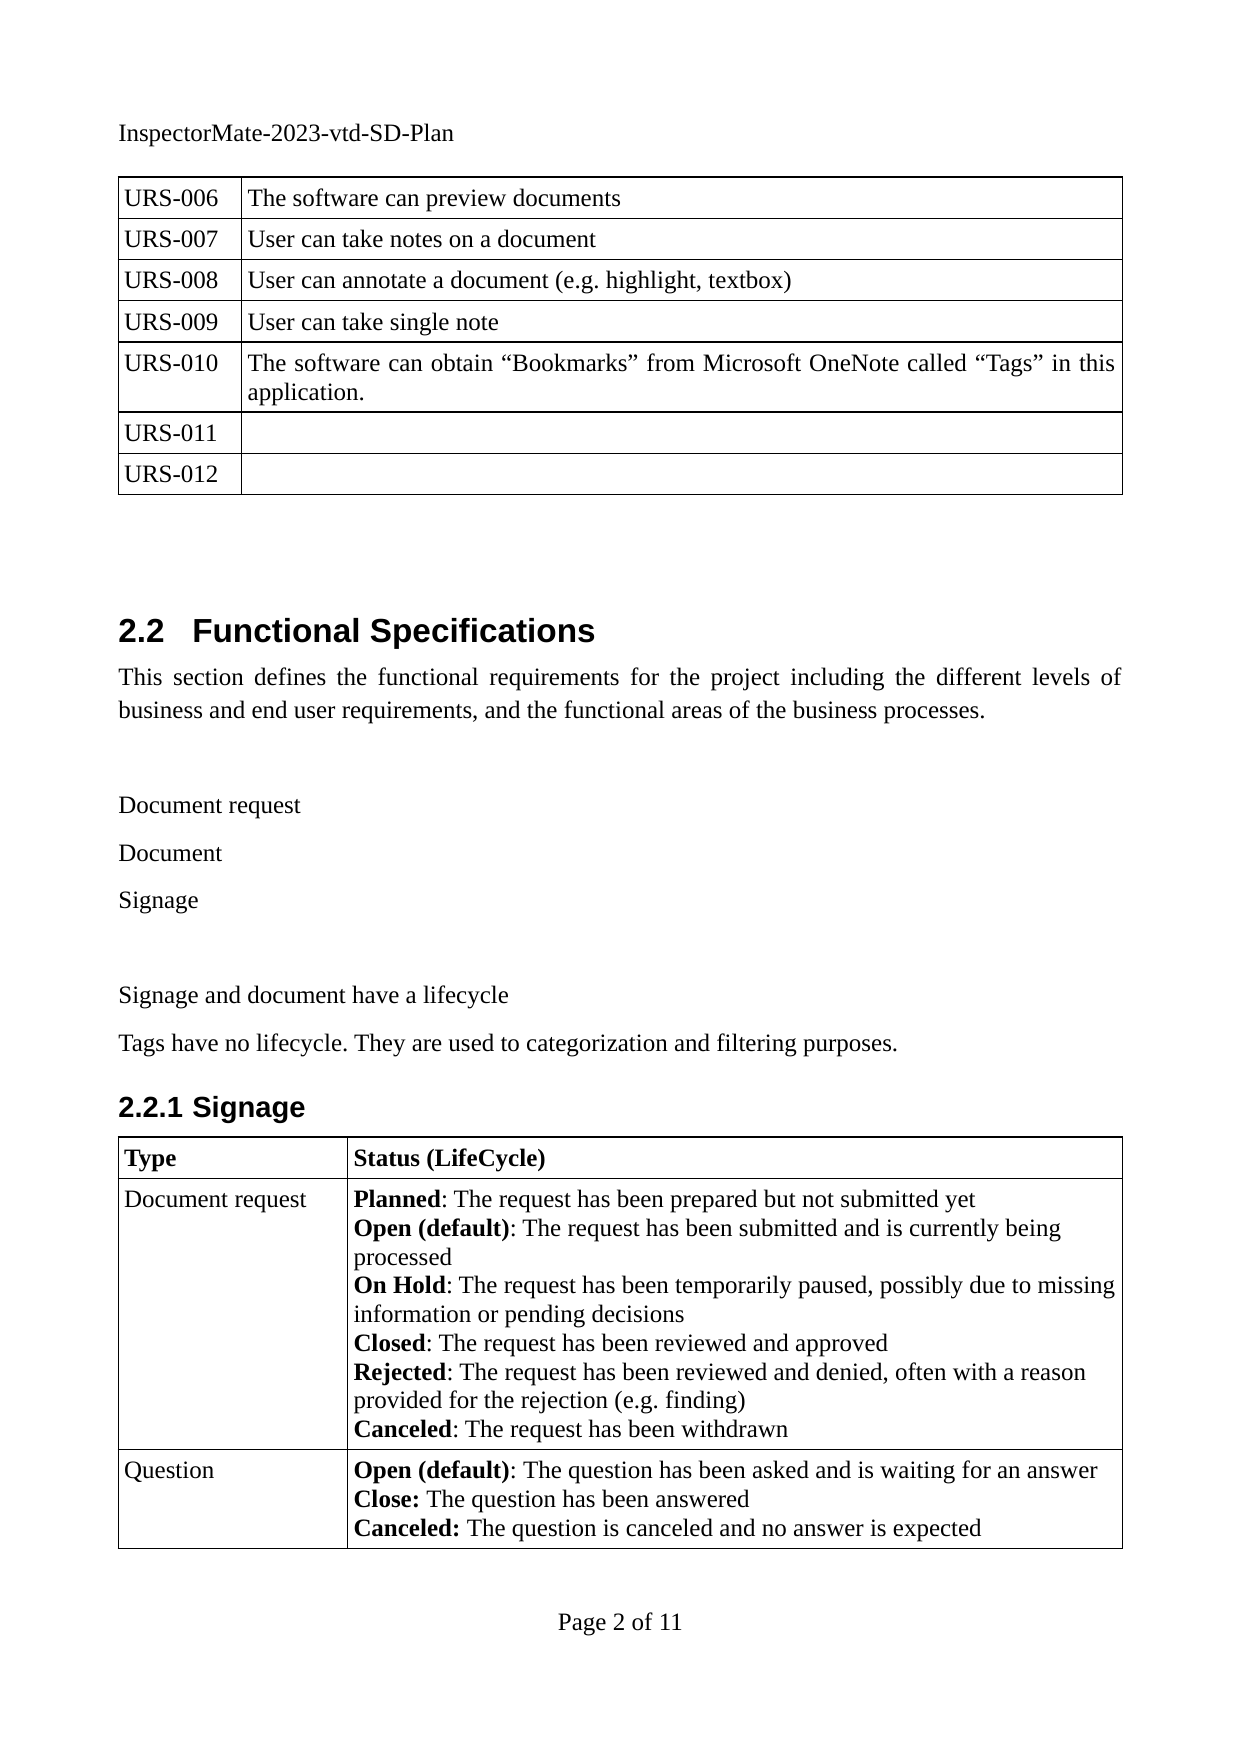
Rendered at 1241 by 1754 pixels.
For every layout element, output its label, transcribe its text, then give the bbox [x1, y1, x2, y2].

table_cell [119, 454, 241, 494]
text Signage [118, 885, 1122, 914]
table_cell [242, 413, 1122, 453]
text Signage and document have a lifecycle [118, 981, 1122, 1009]
table_cell [119, 260, 241, 300]
table_cell User can take notes on a document [242, 219, 1122, 259]
table_cell Document request [119, 1179, 347, 1449]
table_cell The software can obtain “Bookmarks” from Microsoft OneNote called “Tags” in this application. [242, 343, 1122, 411]
table_cell [119, 413, 241, 453]
table_cell Planned: The request has been prepared but not submitted yet Open (default): The request has been submitted and is currently being processed On Hold: The request has been temporarily paused, possibly due to missing information or pending decisions Closed: The request has been reviewed and approved Rejected: The request has been reviewed and denied, often with a reason provided for the rejection (e.g. finding) Canceled: The request has been withdrawn [348, 1179, 1122, 1449]
table_cell [119, 301, 241, 341]
table_cell User can annotate a document (e.g. highlight, textbox) [242, 260, 1122, 300]
table_cell [242, 454, 1122, 494]
text Tags have no lifecycle. They are used to categorization and filtering purposes. [118, 1028, 1122, 1057]
table_cell [119, 219, 241, 259]
table_cell User can take single note [242, 301, 1122, 341]
table_header Status (LifeCycle) [348, 1138, 1122, 1178]
text Document [118, 838, 1122, 866]
subtitle Functional Specifications [118, 611, 1122, 649]
table_cell [119, 178, 241, 218]
text Document request [118, 790, 1122, 819]
table_cell [119, 343, 241, 411]
subtitle Signage [118, 1090, 1122, 1124]
table_cell The software can preview documents [242, 178, 1122, 218]
table_header Type [119, 1138, 347, 1178]
text This section defines the functional requirements for the project including the different levels of business and end user requirements, and the functional areas of the business processes. [118, 662, 1122, 724]
table_cell Open (default): The question has been asked and is waiting for an answer Close: The question has been answered Canceled: The question is canceled and no answer is expected [348, 1450, 1122, 1548]
table_cell Question [119, 1450, 347, 1548]
